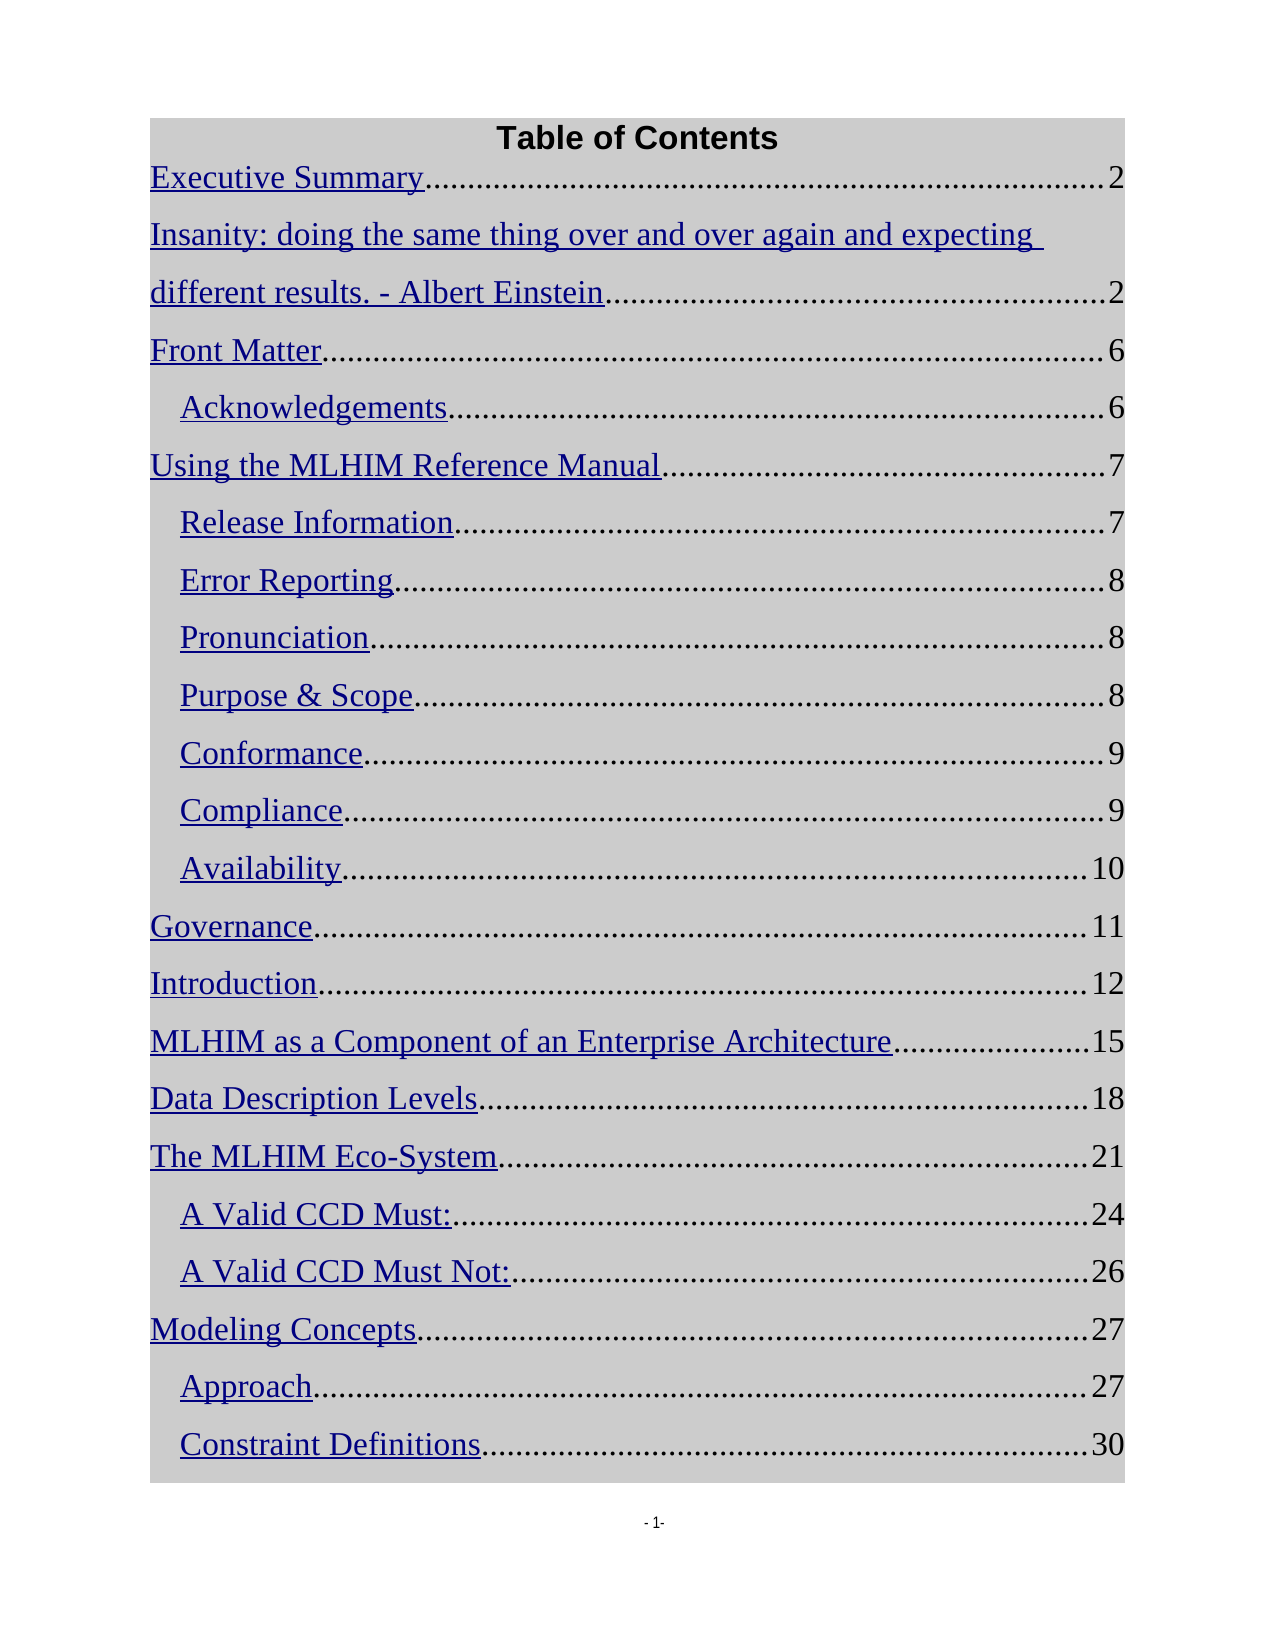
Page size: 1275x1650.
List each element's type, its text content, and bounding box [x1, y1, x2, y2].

text Front Matter 6 [150, 329, 1125, 368]
text Availability 10 [179, 848, 1125, 886]
text Error Reporting 8 [179, 560, 1125, 598]
text Purpose & Scope 8 [179, 675, 1125, 713]
text Using the MLHIM Reference Manual 7 [150, 445, 1125, 483]
text Governance 11 [150, 906, 1125, 944]
text MLHIM as a Component of an Enterprise Architecture 15 [150, 1021, 1125, 1059]
text The MLHIM Eco-System 21 [150, 1136, 1125, 1174]
text Pronunciation 8 [179, 617, 1125, 656]
text Conformance 9 [179, 733, 1125, 771]
text Insanity: doing the same thing over and over again and expecting different results. - Albert Einstein 2 [150, 214, 1125, 310]
text Data Description Levels 18 [150, 1078, 1125, 1117]
text Introduction 12 [150, 963, 1125, 1002]
subtitle Table of Contents [150, 118, 1125, 157]
text Modeling Concepts 27 [150, 1309, 1125, 1347]
text Approach 27 [179, 1366, 1125, 1405]
text Constraint Definitions 30 [179, 1424, 1125, 1462]
text Executive Summary 2 [150, 157, 1125, 195]
text Acknowledgements 6 [179, 387, 1125, 426]
text A Valid CCD Must Not: 26 [179, 1251, 1125, 1289]
text Compliance 9 [179, 790, 1125, 829]
text Release Information 7 [179, 502, 1125, 541]
text A Valid CCD Must: 24 [179, 1193, 1125, 1232]
